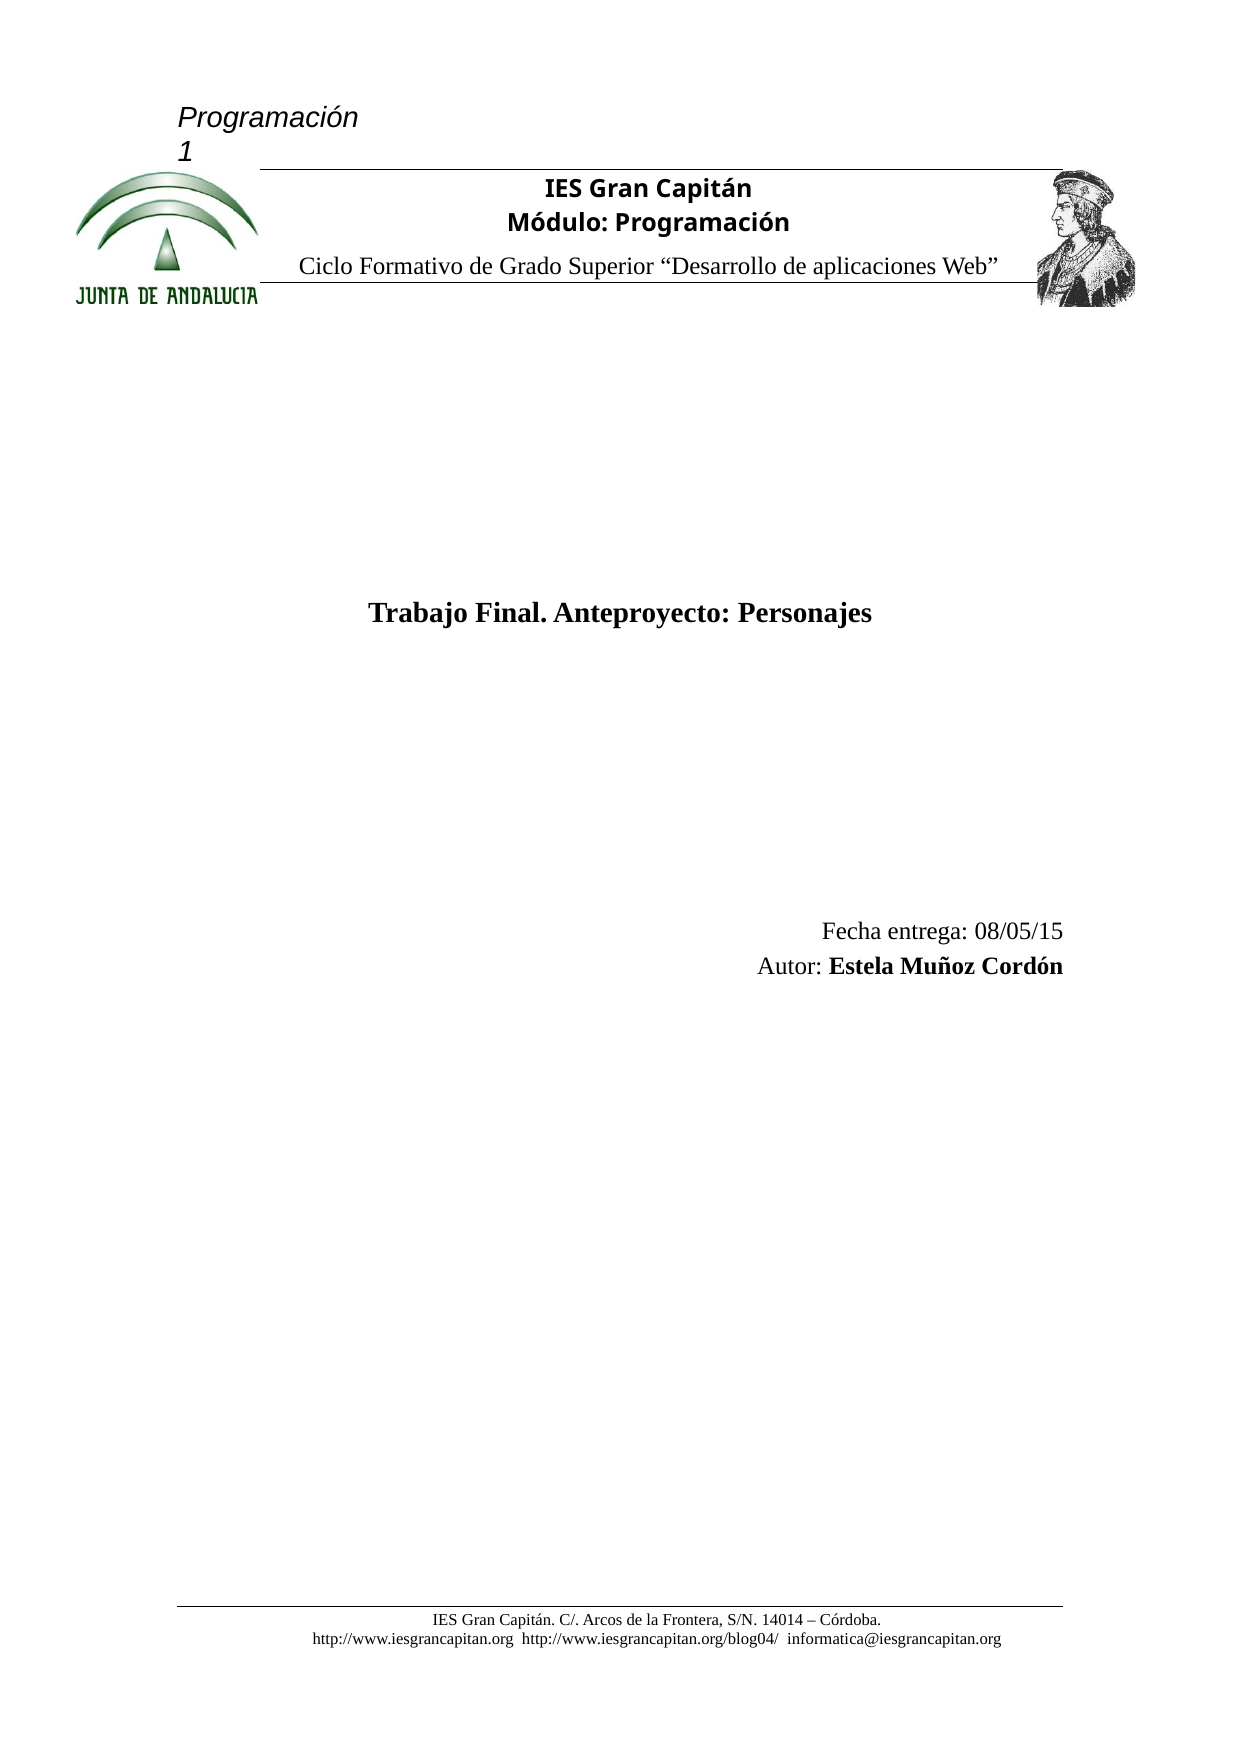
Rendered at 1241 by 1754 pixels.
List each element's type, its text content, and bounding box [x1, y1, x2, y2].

text IES Gran Capitán [260, 170, 1037, 204]
subtitle Autor: Estela Muñoz Cordón [177, 951, 1063, 980]
picture [1037, 170, 1136, 307]
subtitle Fecha entrega: 08/05/15 [177, 916, 1063, 945]
text Ciclo Formativo de Grado Superior “Desarrollo de aplicaciones Web” [260, 251, 1037, 282]
text Módulo: Programación [260, 204, 1037, 238]
text Trabajo Final. Anteproyecto: Personajes [177, 595, 1063, 629]
picture [75, 169, 260, 304]
